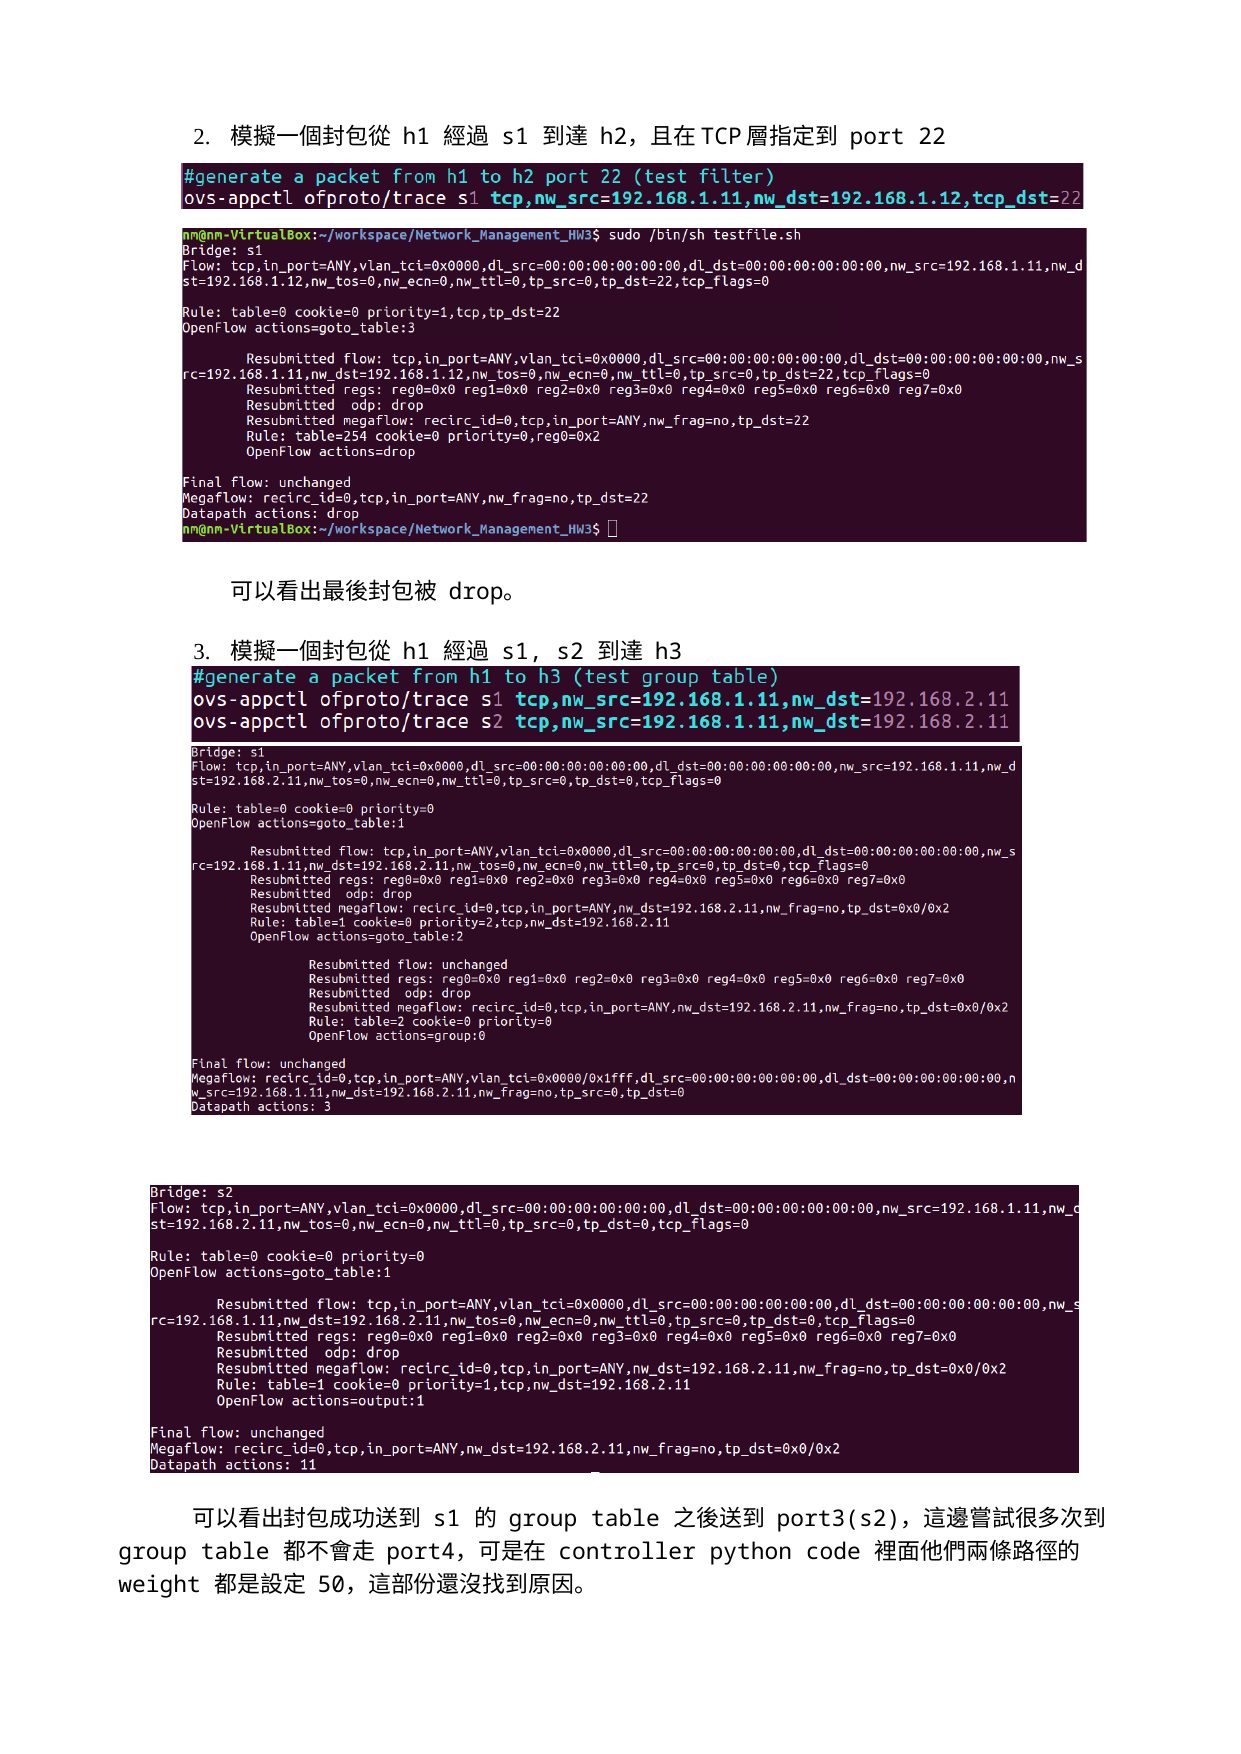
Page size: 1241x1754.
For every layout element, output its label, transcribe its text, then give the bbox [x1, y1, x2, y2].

list 模擬一個封包從 h1 經過 s1, s2 到達 h3 [193, 633, 1122, 666]
picture [182, 228, 1087, 542]
text 可以看出封包成功送到 s1 的 group table 之後送到 port3(s2)，這邊嘗試很多次到 group table 都不會走 port4，可是在 controller python code 裡面他們兩條路徑的 weight 都是設定 50，這部份還沒找到原因。 [118, 1499, 1122, 1599]
picture [181, 163, 1084, 209]
picture [191, 666, 1020, 742]
list 模擬一個封包從 h1 經過 s1 到達 h2，且在TCP層指定到 port 22 可以看出最後封包被 drop。 [193, 118, 1122, 633]
picture [191, 746, 1022, 1115]
picture [150, 1185, 1079, 1473]
